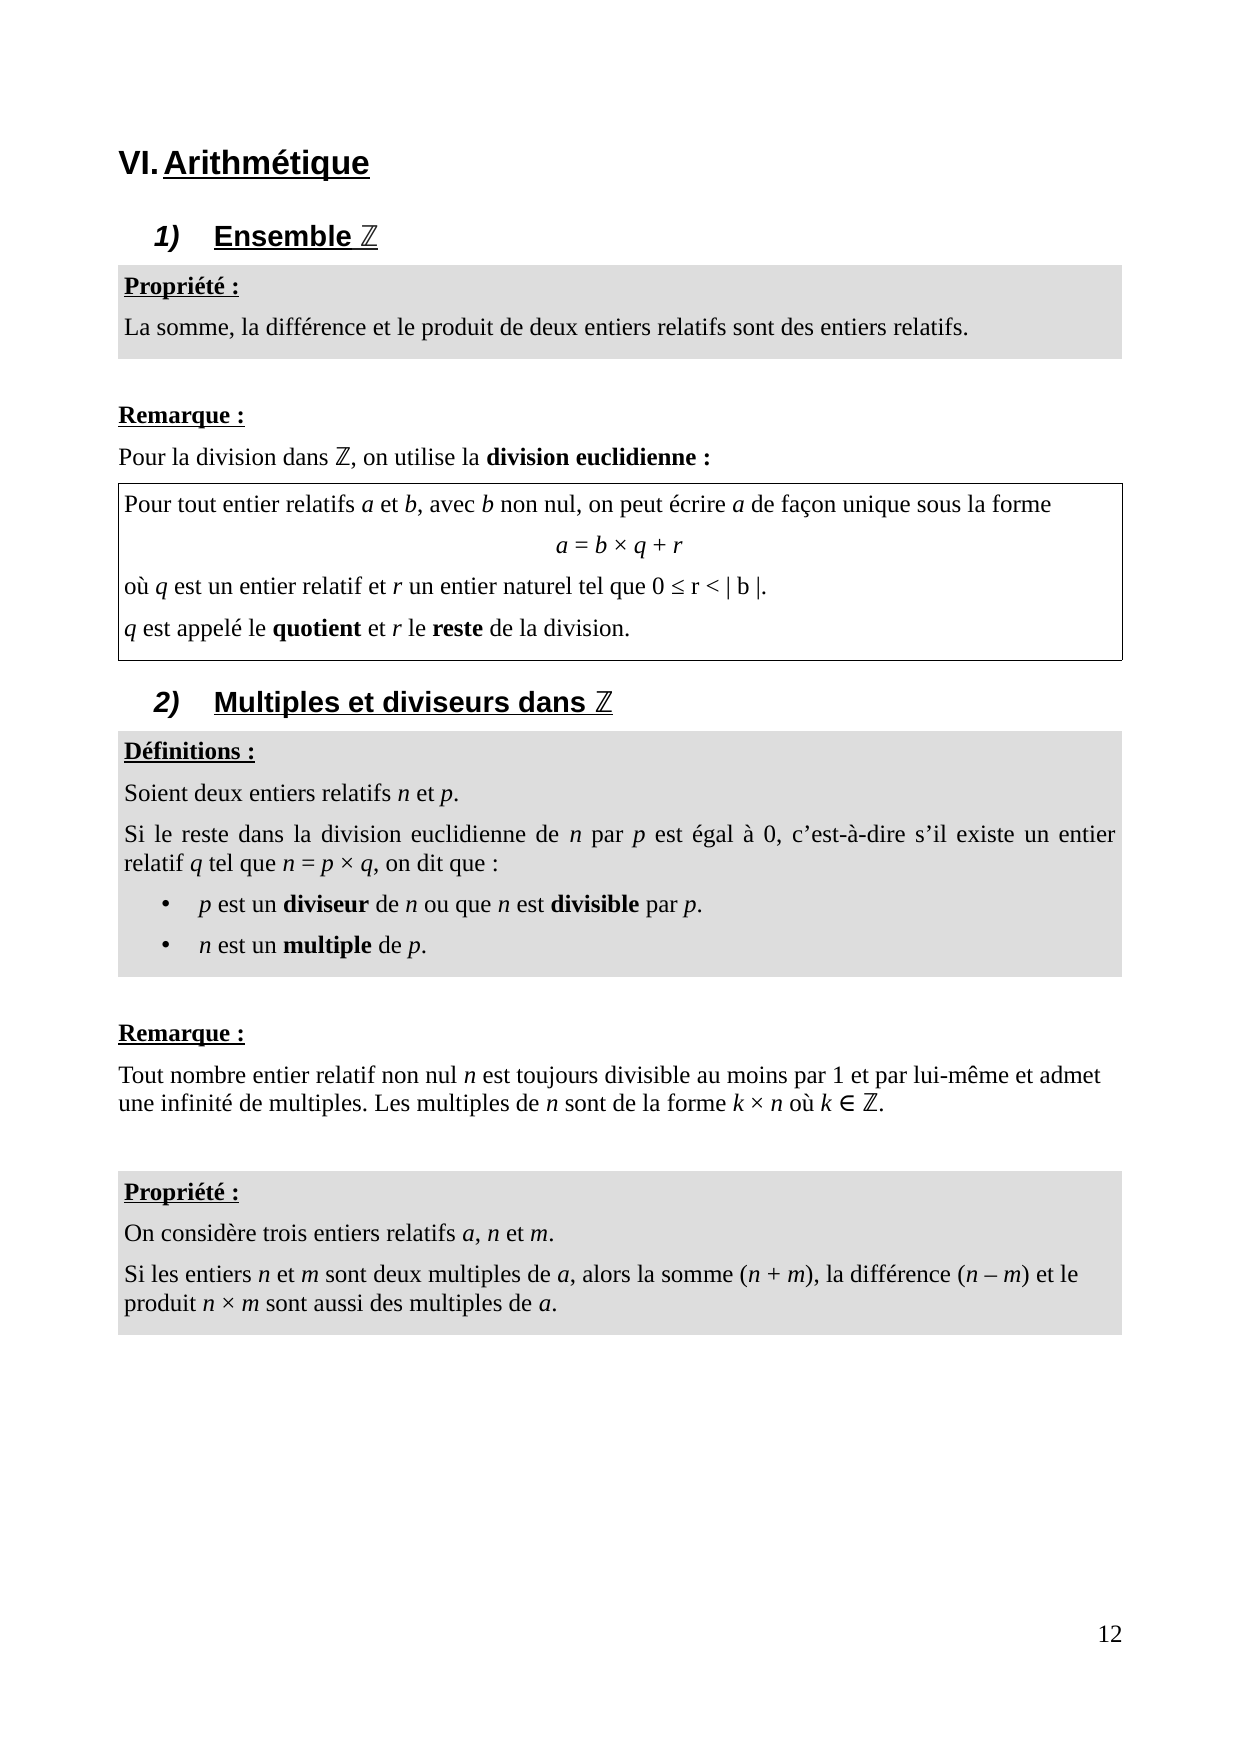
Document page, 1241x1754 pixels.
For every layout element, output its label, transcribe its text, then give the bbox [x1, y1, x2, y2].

table_header Pour tout entier relatifs a et b, avec b non nul, on peut écrire a de façon unique sous la forme a = b × q + r où q est un entier relatif et r un entier naturel tel que 0 ≤ r < | b |. q est appelé le quotient et r le reste de la division. [119, 484, 1122, 659]
text Pour la division dans ℤ, on utilise la division euclidienne : [118, 442, 1122, 471]
text Tout nombre entier relatif non nul n est toujours divisible au moins par 1 et par lui-même et admet une infinité de multiples. Les multiples de n sont de la forme k × n où k ∈ ℤ. [118, 1060, 1122, 1117]
subtitle Multiples et diviseurs dans ℤ [153, 685, 1122, 718]
subtitle Ensemble ℤ [153, 219, 1122, 253]
text Remarque : [118, 401, 1122, 429]
subtitle Arithmétique [118, 143, 1122, 182]
table_header Définitions : Soient deux entiers relatifs n et p. Si le reste dans la division euclidienne de n par p est égal à 0, c’est-à-dire s’il existe un entier relatif q tel que n = p × q, on dit que : p est un diviseur de n ou que n est divisible par p. n est un multiple de p. [118, 731, 1122, 977]
table_header Propriété : La somme, la différence et le produit de deux entiers relatifs sont des entiers relatifs. [118, 265, 1122, 359]
table_header Propriété : On considère trois entiers relatifs a, n et m. Si les entiers n et m sont deux multiples de a, alors la somme (n + m), la différence (n – m) et le produit n × m sont aussi des multiples de a. [118, 1171, 1122, 1335]
text Remarque : [118, 1018, 1122, 1047]
